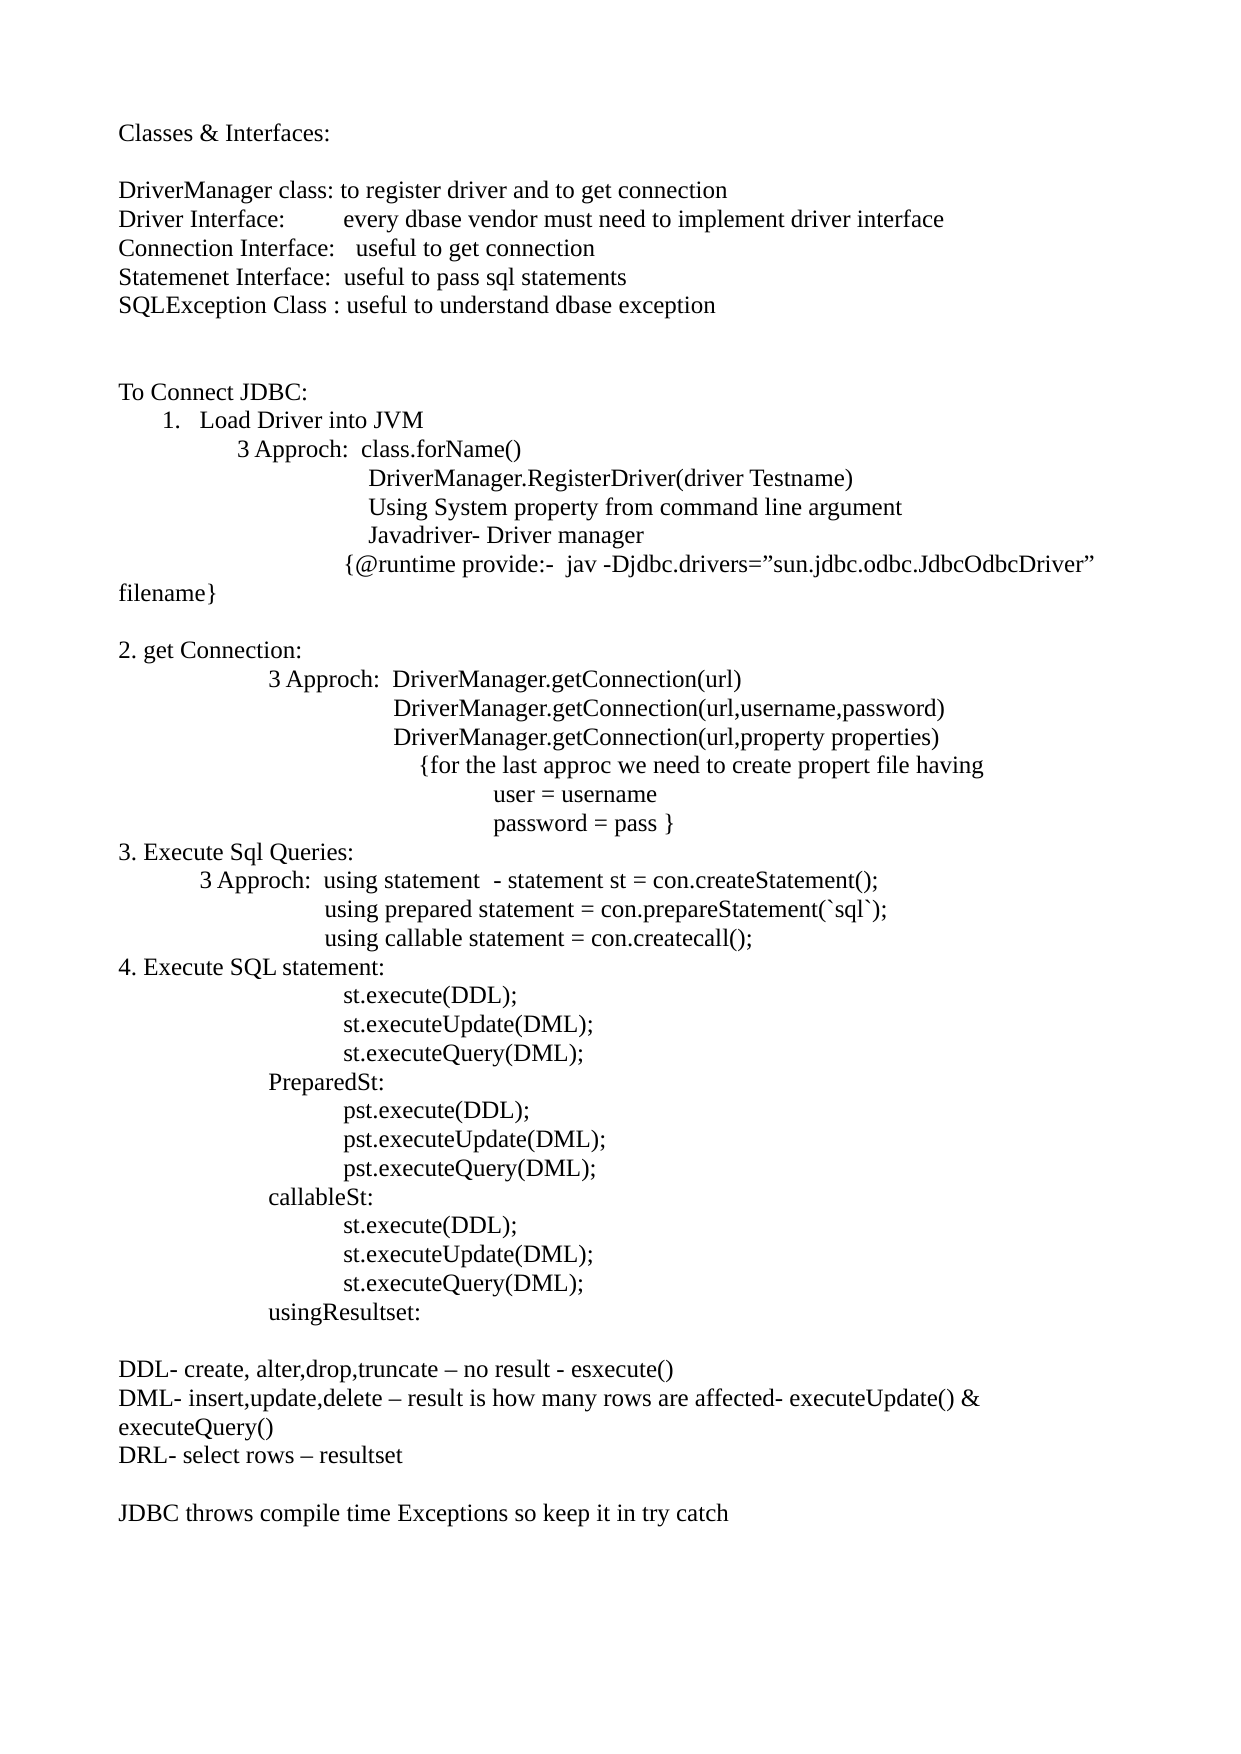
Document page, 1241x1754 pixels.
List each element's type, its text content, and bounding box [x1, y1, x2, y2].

list Load Driver into JVM [162, 406, 1122, 434]
text st.executeQuery(DML); [118, 1038, 1122, 1067]
text pst.executeQuery(DML); [118, 1153, 1122, 1182]
text 3 Approch: DriverManager.getConnection(url) [118, 664, 1122, 693]
text using callable statement = con.createcall(); [118, 923, 1122, 952]
text 3. Execute Sql Queries: [118, 837, 1122, 866]
text user = username [118, 779, 1122, 808]
text DriverManager.getConnection(url,property properties) [118, 722, 1122, 751]
text PreparedSt: [118, 1067, 1122, 1096]
text st.executeUpdate(DML); [118, 1239, 1122, 1268]
text Connection Interface: useful to get connection [118, 233, 1122, 262]
text Statemenet Interface: useful to pass sql statements [118, 262, 1122, 291]
text {@runtime provide:- jav -Djdbc.drivers=”sun.jdbc.odbc.JdbcOdbcDriver” filename} [118, 549, 1122, 607]
text DriverManager.getConnection(url,username,password) [118, 693, 1122, 722]
text st.execute(DDL); [118, 981, 1122, 1009]
text pst.execute(DDL); [118, 1096, 1122, 1124]
text Using System property from command line argument [118, 492, 1122, 521]
text 3 Approch: using statement - statement st = con.createStatement(); [118, 866, 1122, 894]
text JDBC throws compile time Exceptions so keep it in try catch [118, 1498, 1122, 1527]
text st.executeUpdate(DML); [118, 1009, 1122, 1038]
text SQLException Class : useful to understand dbase exception [118, 291, 1122, 319]
text Driver Interface: every dbase vendor must need to implement driver interface [118, 204, 1122, 233]
text st.execute(DDL); [118, 1211, 1122, 1239]
text DRL- select rows – resultset [118, 1441, 1122, 1469]
text Classes & Interfaces: [118, 118, 1122, 147]
text DDL- create, alter,drop,truncate – no result - esxecute() [118, 1354, 1122, 1383]
text password = pass } [118, 808, 1122, 837]
text usingResultset: [118, 1297, 1122, 1326]
text {for the last approc we need to create propert file having [118, 751, 1122, 779]
text using prepared statement = con.prepareStatement(`sql`); [118, 894, 1122, 923]
text callableSt: [118, 1182, 1122, 1211]
text DriverManager.RegisterDriver(driver Testname) [118, 463, 1122, 492]
text pst.executeUpdate(DML); [118, 1124, 1122, 1153]
text 2. get Connection: [118, 636, 1122, 664]
text DriverManager class: to register driver and to get connection [118, 176, 1122, 204]
text 4. Execute SQL statement: [118, 952, 1122, 981]
text To Connect JDBC: [118, 377, 1122, 406]
text st.executeQuery(DML); [118, 1268, 1122, 1297]
list 3 Approch: class.forName() [199, 434, 1122, 463]
text Javadriver- Driver manager [118, 521, 1122, 549]
text DML- insert,update,delete – result is how many rows are affected- executeUpdate() & executeQuery() [118, 1383, 1122, 1441]
